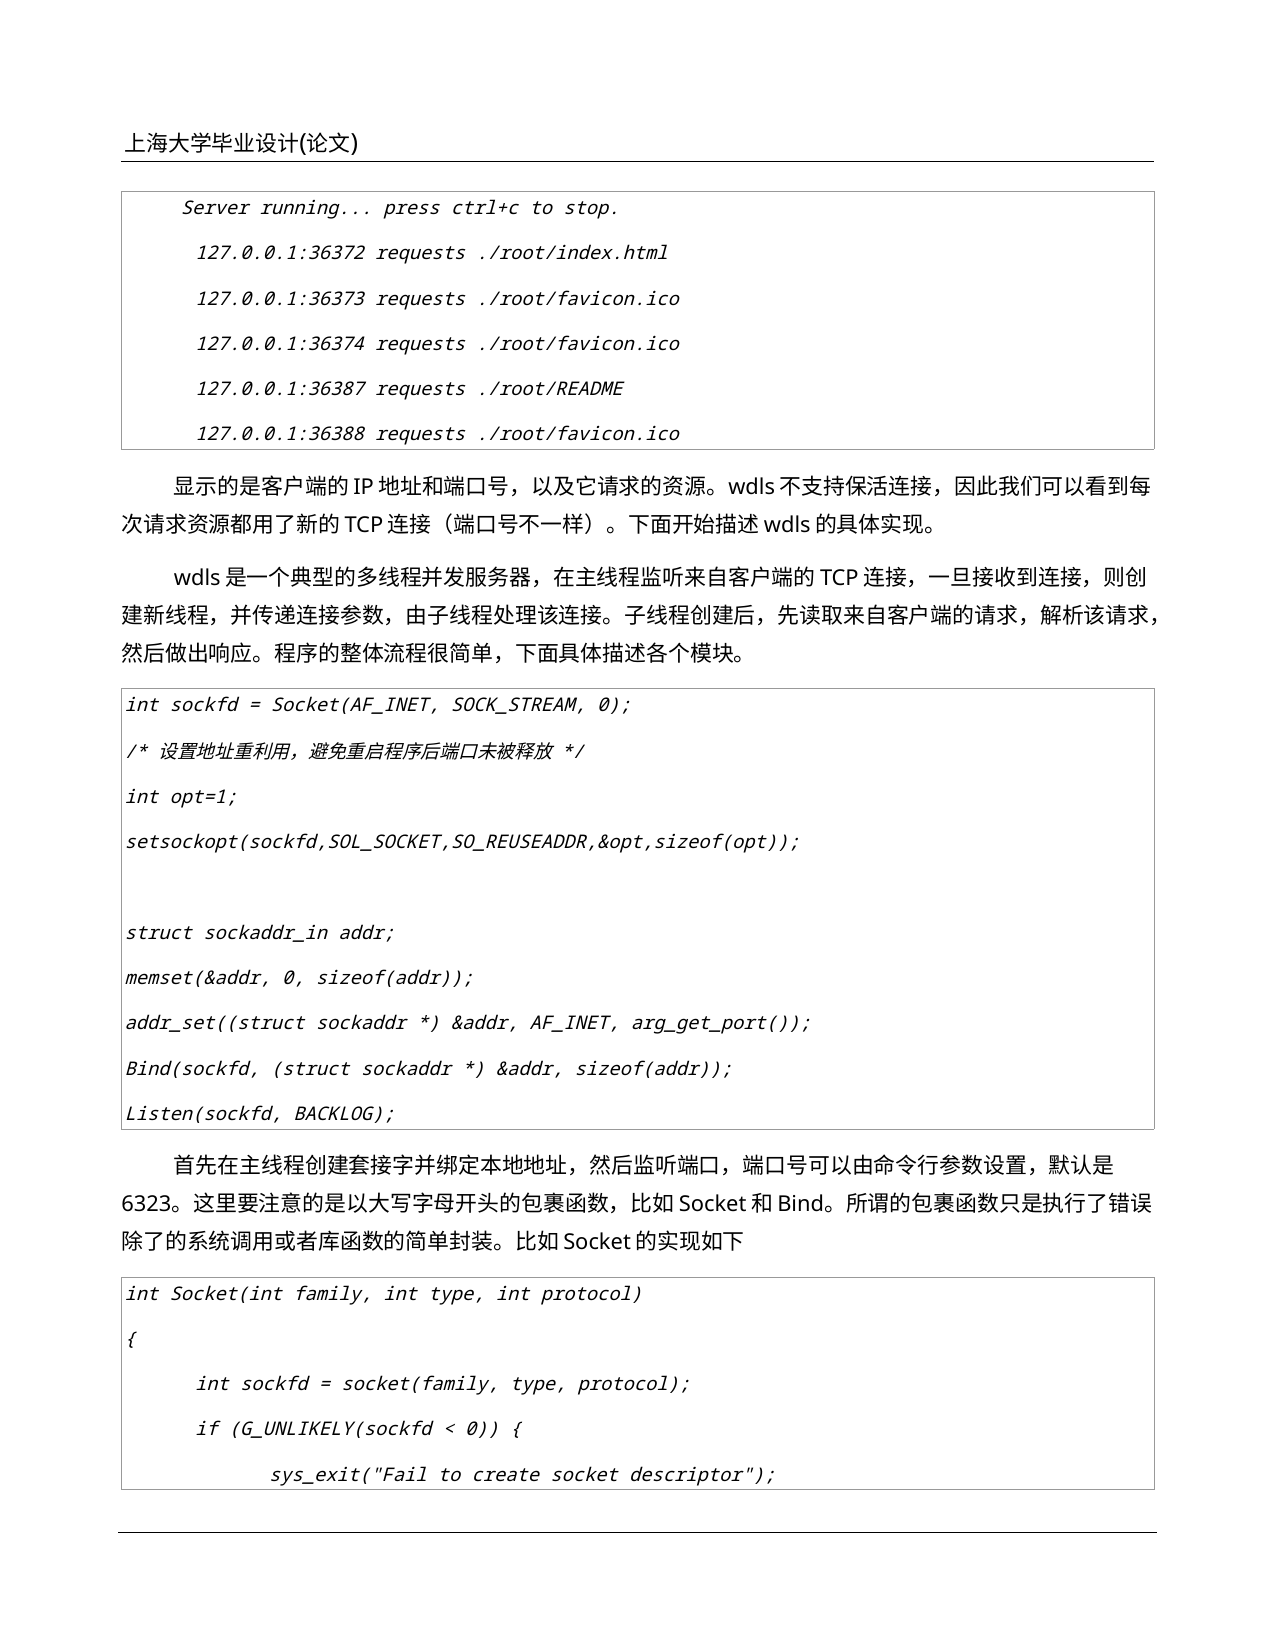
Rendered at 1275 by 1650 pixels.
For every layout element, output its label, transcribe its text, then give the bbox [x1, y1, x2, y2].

text int Socket(int family, int type, int protocol) [122, 1278, 1154, 1306]
text 首先在主线程创建套接字并绑定本地地址，然后监听端口，端口号可以由命令行参数设置，默认是6323。这里要注意的是以大写字母开头的包裹函数，比如Socket和Bind。所谓的包裹函数只是执行了错误除了的系统调用或者库函数的简单封装。比如Socket的实现如下 [121, 1148, 1154, 1256]
text 127.0.0.1:36388 requests ./root/favicon.ico [122, 417, 1154, 449]
text int opt=1; [122, 780, 1154, 809]
text Bind(sockfd, (struct sockaddr *) &addr, sizeof(addr)); [122, 1052, 1154, 1080]
text 显示的是客户端的IP地址和端口号，以及它请求的资源。wdls不支持保活连接，因此我们可以看到每次请求资源都用了新的TCP连接（端口号不一样）。下面开始描述wdls的具体实现。 [121, 469, 1154, 539]
text setsockopt(sockfd,SOL_SOCKET,SO_REUSEADDR,&opt,sizeof(opt)); [122, 826, 1154, 854]
text memset(&addr, 0, sizeof(addr)); [122, 961, 1154, 990]
text Server running... press ctrl+c to stop. [122, 192, 1154, 220]
text if (G_UNLIKELY(sockfd < 0)) { [122, 1413, 1154, 1441]
text int sockfd = Socket(AF_INET, SOCK_STREAM, 0); [122, 689, 1154, 717]
text { [122, 1322, 1154, 1351]
text struct sockaddr_in addr; [122, 916, 1154, 945]
text /* 设置地址重利用，避免重启程序后端口未被释放 */ [122, 733, 1154, 763]
text Listen(sockfd, BACKLOG); [122, 1097, 1154, 1129]
text sys_exit("Fail to create socket descriptor"); [122, 1458, 1154, 1489]
text 127.0.0.1:36372 requests ./root/index.html [122, 237, 1154, 265]
text int sockfd = socket(family, type, protocol); [122, 1367, 1154, 1396]
text 127.0.0.1:36374 requests ./root/favicon.ico [122, 327, 1154, 356]
text 127.0.0.1:36373 requests ./root/favicon.ico [122, 282, 1154, 310]
text addr_set((struct sockaddr *) &addr, AF_INET, arg_get_port()); [122, 1006, 1154, 1035]
text wdls是一个典型的多线程并发服务器，在主线程监听来自客户端的TCP连接，一旦接收到连接，则创建新线程，并传递连接参数，由子线程处理该连接。子线程创建后，先读取来自客户端的请求，解析该请求，然后做出响应。程序的整体流程很简单，下面具体描述各个模块。 [121, 559, 1154, 667]
text 127.0.0.1:36387 requests ./root/README [122, 372, 1154, 401]
